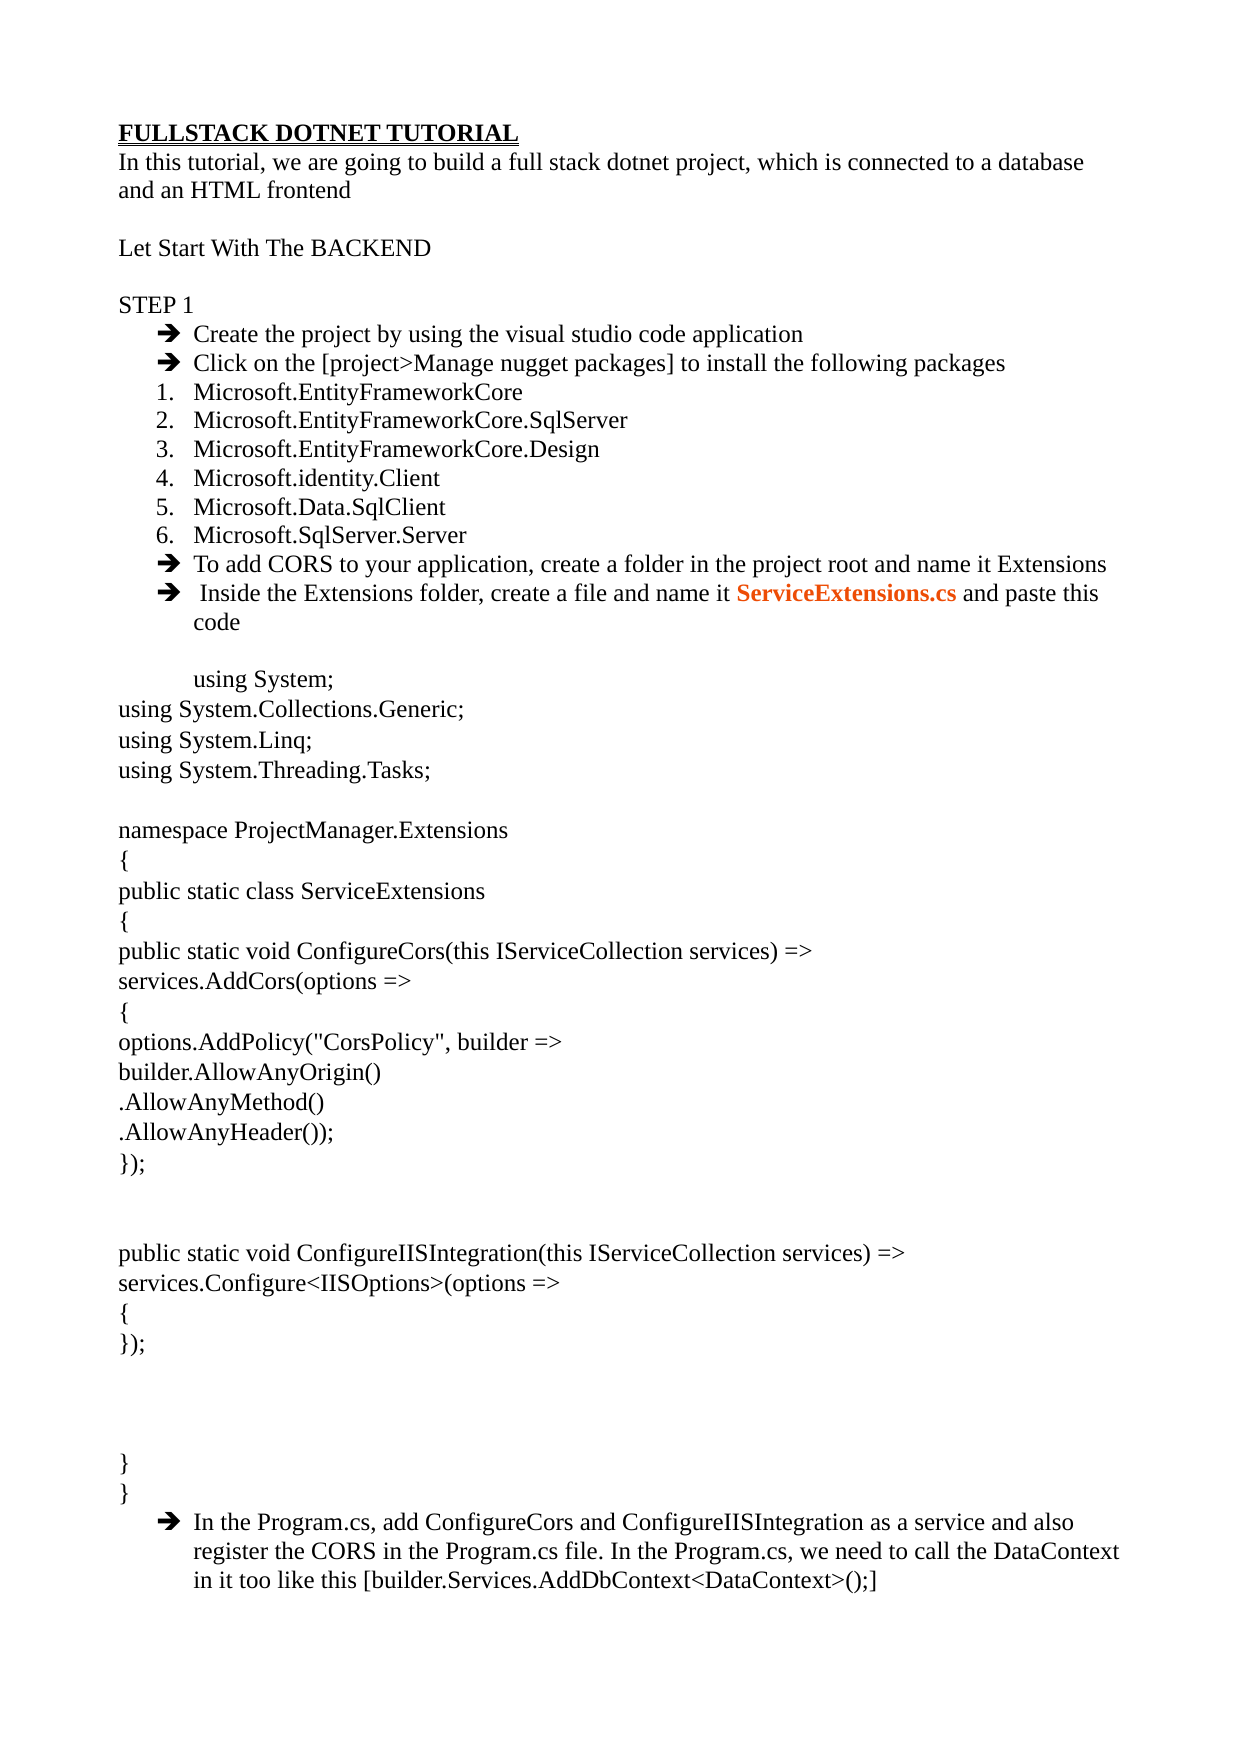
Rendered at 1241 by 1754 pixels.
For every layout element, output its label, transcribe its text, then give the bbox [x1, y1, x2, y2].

text using System.Threading.Tasks; [118, 753, 1122, 784]
list In the Program.cs, add ConfigureCors and ConfigureIISIntegration as a service and also register the CORS in the Program.cs file. In the Program.cs, we need to call the DataContext in it too like this [builder.Services.AddDbContext<DataContext>();] [156, 1507, 1122, 1593]
list Click on the [project>Manage nugget packages] to install the following packages [156, 348, 1122, 377]
text STEP 1 [118, 291, 1122, 319]
text In this tutorial, we are going to build a full stack dotnet project, which is connected to a database and an HTML frontend [118, 147, 1122, 204]
list Microsoft.EntityFrameworkCore.Design [156, 434, 1122, 463]
list using System; [156, 664, 1122, 693]
list Microsoft.SqlServer.Server [156, 521, 1122, 549]
text FULLSTACK DOTNET TUTORIAL [118, 118, 1122, 147]
list Create the project by using the visual studio code application [156, 319, 1122, 348]
text { [118, 844, 1122, 874]
text Let Start With The BACKEND [118, 233, 1122, 262]
text .AllowAnyHeader()); [118, 1116, 1122, 1146]
text public static class ServiceExtensions [118, 874, 1122, 904]
text namespace ProjectManager.Extensions [118, 814, 1122, 844]
list Microsoft.identity.Client [156, 463, 1122, 492]
text } [118, 1447, 1122, 1477]
text }); [118, 1146, 1122, 1176]
text builder.AllowAnyOrigin() [118, 1056, 1122, 1086]
text using System.Collections.Generic; [118, 693, 1122, 723]
list To add CORS to your application, create a folder in the project root and name it Extensions [156, 549, 1122, 578]
text } [118, 1477, 1122, 1507]
text public static void ConfigureCors(this IServiceCollection services) => [118, 935, 1122, 965]
list Microsoft.EntityFrameworkCore.SqlServer [156, 406, 1122, 434]
text using System.Linq; [118, 723, 1122, 753]
list Inside the Extensions folder, create a file and name it ServiceExtensions.cs and paste this code [156, 578, 1122, 636]
text services.AddCors(options => [118, 965, 1122, 995]
text }); [118, 1327, 1122, 1357]
list Microsoft.EntityFrameworkCore [156, 377, 1122, 406]
text public static void ConfigureIISIntegration(this IServiceCollection services) => [118, 1236, 1122, 1266]
text { [118, 995, 1122, 1025]
text { [118, 904, 1122, 935]
text { [118, 1297, 1122, 1327]
text options.AddPolicy("CorsPolicy", builder => [118, 1025, 1122, 1056]
text services.Configure<IISOptions>(options => [118, 1266, 1122, 1297]
text .AllowAnyMethod() [118, 1086, 1122, 1116]
list Microsoft.Data.SqlClient [156, 492, 1122, 521]
